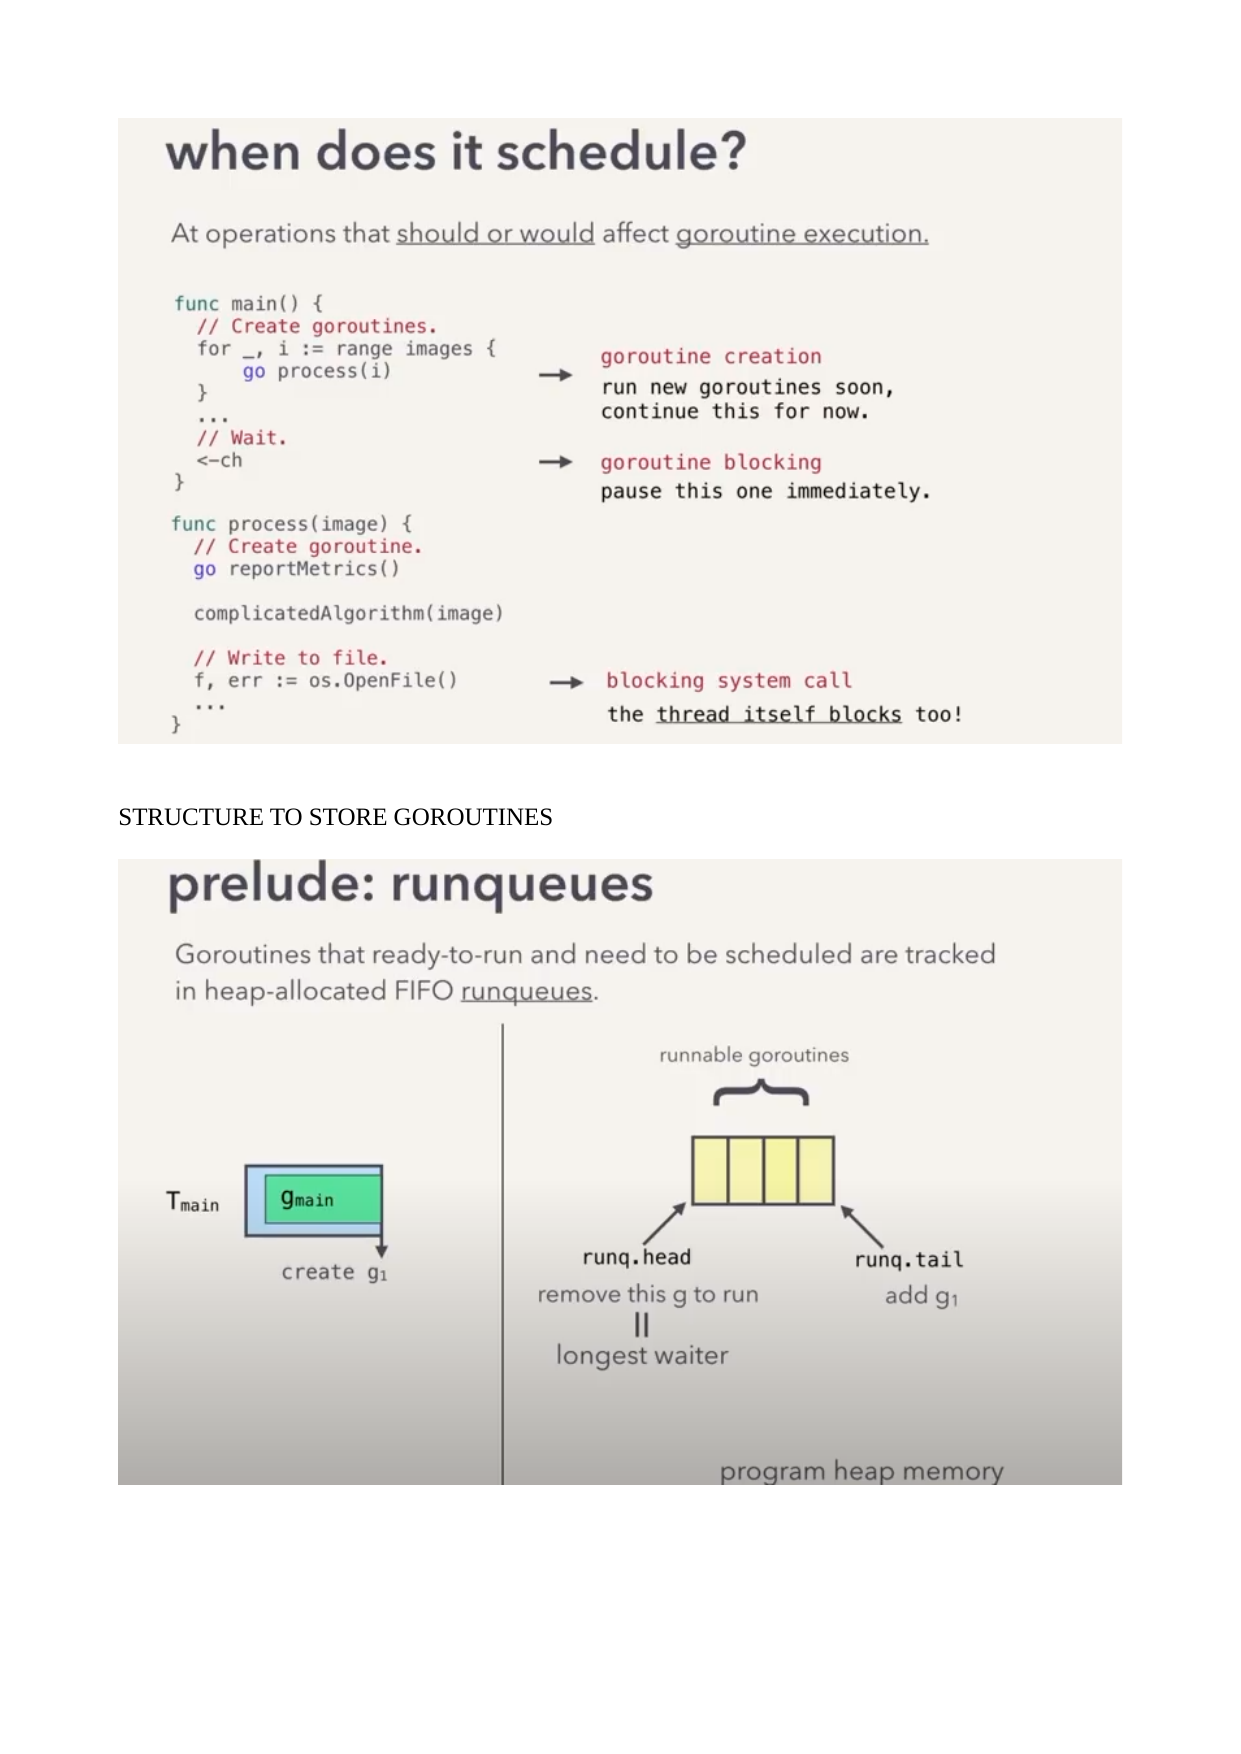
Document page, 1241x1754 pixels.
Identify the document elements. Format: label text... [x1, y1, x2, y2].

text STRUCTURE TO STORE GOROUTINES [118, 744, 1122, 830]
text [118, 1485, 1122, 1600]
picture [118, 859, 1123, 1485]
picture [118, 118, 1123, 744]
